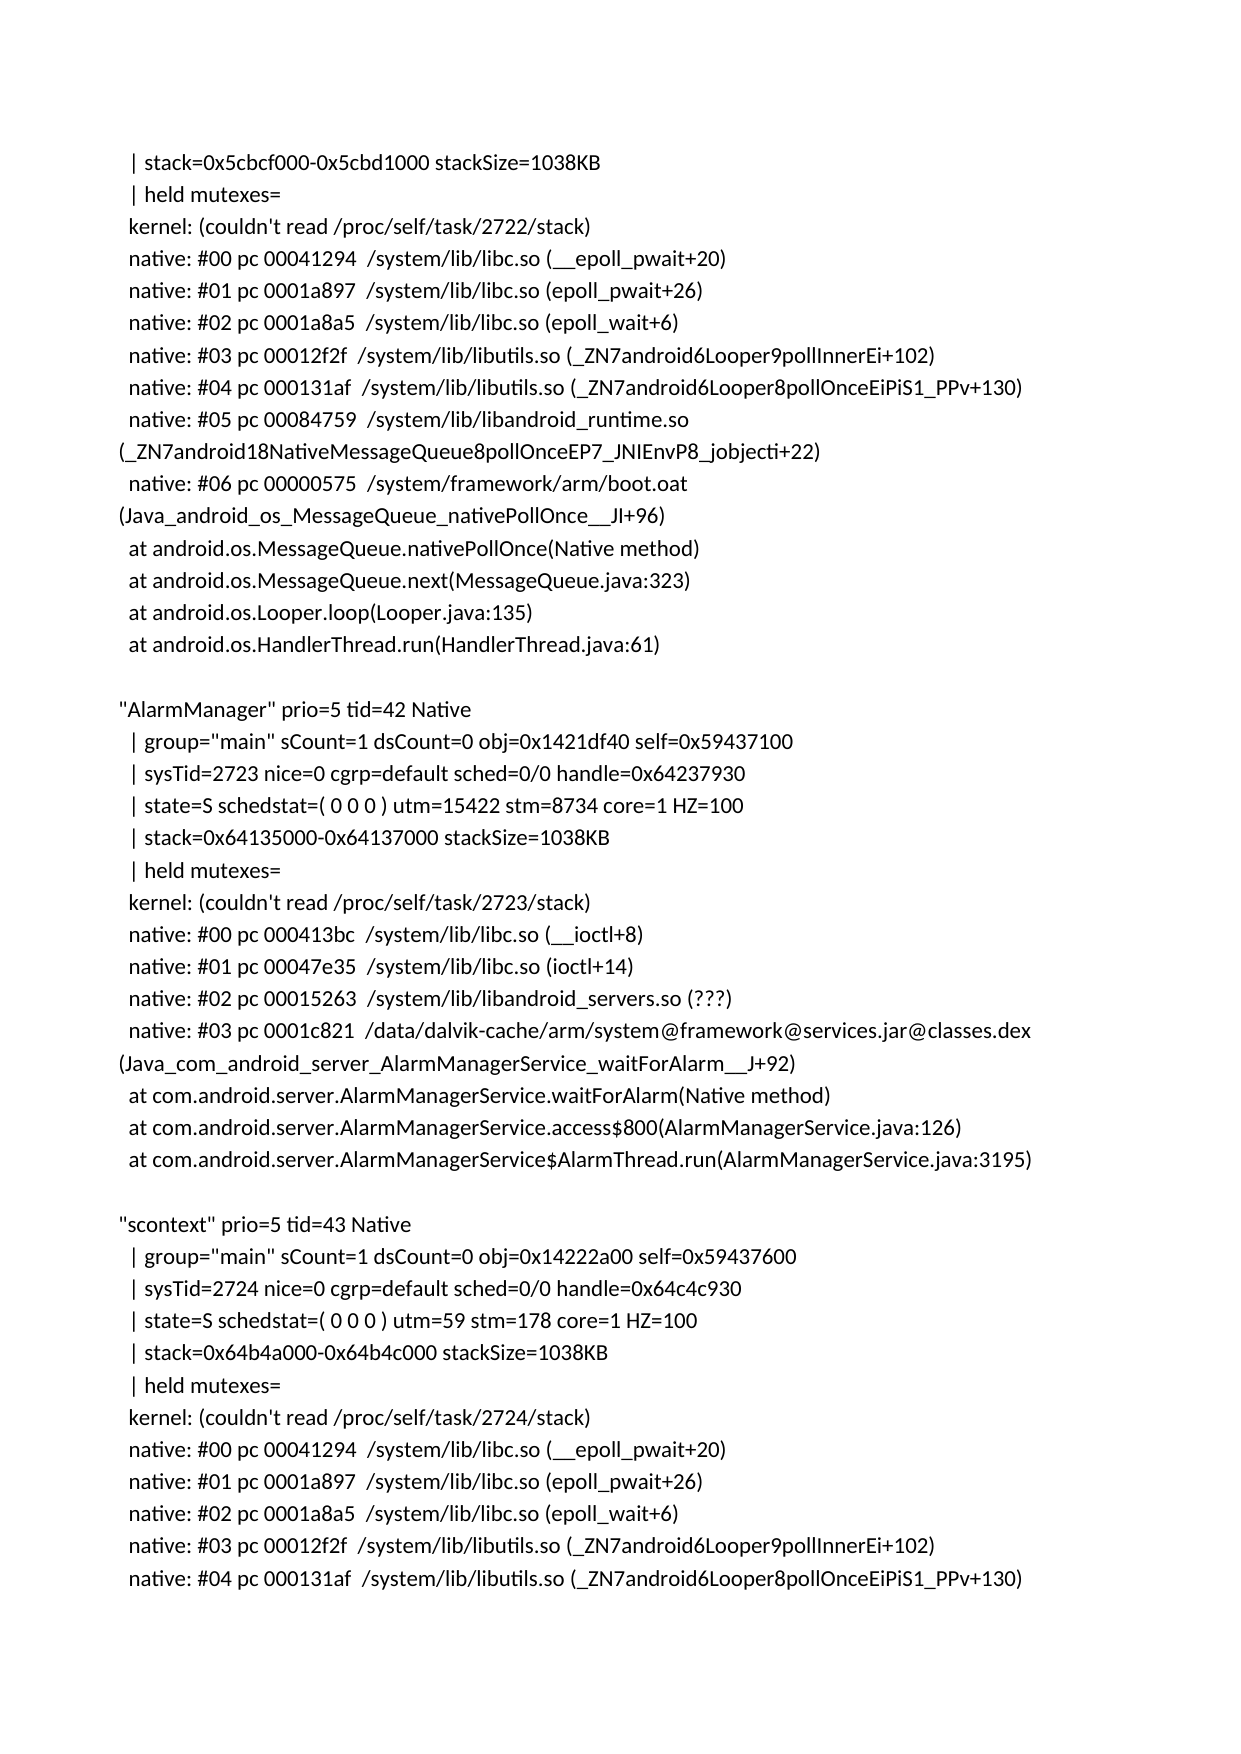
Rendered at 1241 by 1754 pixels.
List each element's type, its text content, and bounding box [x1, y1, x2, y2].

text native: #03 pc 00012f2f /system/lib/libutils.so (_ZN7android6Looper9pollInnerEi+102) [118, 341, 1122, 369]
text | sysTid=2723 nice=0 cgrp=default sched=0/0 handle=0x64237930 [118, 759, 1122, 787]
text native: #00 pc 000413bc /system/lib/libc.so (__ioctl+8) [118, 920, 1122, 948]
text native: #02 pc 0001a8a5 /system/lib/libc.so (epoll_wait+6) [118, 308, 1122, 337]
text native: #04 pc 000131af /system/lib/libutils.so (_ZN7android6Looper8pollOnceEiPiS1_PPv+130) [118, 1564, 1122, 1592]
text | held mutexes= [118, 856, 1122, 884]
text at android.os.MessageQueue.nativePollOnce(Native method) [118, 534, 1122, 562]
text native: #01 pc 0001a897 /system/lib/libc.so (epoll_pwait+26) [118, 276, 1122, 304]
text at com.android.server.AlarmManagerService.waitForAlarm(Native method) [118, 1081, 1122, 1109]
text | held mutexes= [118, 1371, 1122, 1399]
text at android.os.Looper.loop(Looper.java:135) [118, 598, 1122, 626]
text kernel: (couldn't read /proc/self/task/2724/stack) [118, 1403, 1122, 1431]
text | state=S schedstat=( 0 0 0 ) utm=59 stm=178 core=1 HZ=100 [118, 1306, 1122, 1334]
text | state=S schedstat=( 0 0 0 ) utm=15422 stm=8734 core=1 HZ=100 [118, 791, 1122, 819]
text at android.os.HandlerThread.run(HandlerThread.java:61) [118, 630, 1122, 658]
text kernel: (couldn't read /proc/self/task/2722/stack) [118, 212, 1122, 240]
text native: #06 pc 00000575 /system/framework/arm/boot.oat (Java_android_os_MessageQueue_nativePollOnce__JI+96) [118, 469, 1122, 530]
text at com.android.server.AlarmManagerService$AlarmThread.run(AlarmManagerService.java:3195) [118, 1145, 1122, 1173]
text | held mutexes= [118, 180, 1122, 208]
text kernel: (couldn't read /proc/self/task/2723/stack) [118, 888, 1122, 916]
text at com.android.server.AlarmManagerService.access$800(AlarmManagerService.java:126) [118, 1113, 1122, 1141]
text native: #01 pc 0001a897 /system/lib/libc.so (epoll_pwait+26) [118, 1467, 1122, 1495]
text | stack=0x5cbcf000-0x5cbd1000 stackSize=1038KB [118, 148, 1122, 176]
text native: #05 pc 00084759 /system/lib/libandroid_runtime.so (_ZN7android18NativeMessageQueue8pollOnceEP7_JNIEnvP8_jobjecti+22) [118, 405, 1122, 465]
text | group="main" sCount=1 dsCount=0 obj=0x1421df40 self=0x59437100 [118, 727, 1122, 755]
text | stack=0x64135000-0x64137000 stackSize=1038KB [118, 823, 1122, 852]
text "scontext" prio=5 tid=43 Native [118, 1210, 1122, 1238]
text | group="main" sCount=1 dsCount=0 obj=0x14222a00 self=0x59437600 [118, 1242, 1122, 1270]
text native: #04 pc 000131af /system/lib/libutils.so (_ZN7android6Looper8pollOnceEiPiS1_PPv+130) [118, 373, 1122, 401]
text native: #02 pc 0001a8a5 /system/lib/libc.so (epoll_wait+6) [118, 1499, 1122, 1527]
text at android.os.MessageQueue.next(MessageQueue.java:323) [118, 566, 1122, 594]
text "AlarmManager" prio=5 tid=42 Native [118, 695, 1122, 723]
text | sysTid=2724 nice=0 cgrp=default sched=0/0 handle=0x64c4c930 [118, 1274, 1122, 1302]
text | stack=0x64b4a000-0x64b4c000 stackSize=1038KB [118, 1338, 1122, 1367]
text native: #01 pc 00047e35 /system/lib/libc.so (ioctl+14) [118, 952, 1122, 980]
text native: #00 pc 00041294 /system/lib/libc.so (__epoll_pwait+20) [118, 1435, 1122, 1463]
text native: #02 pc 00015263 /system/lib/libandroid_servers.so (???) [118, 984, 1122, 1012]
text native: #03 pc 0001c821 /data/dalvik-cache/arm/system@framework@services.jar@classes.dex (Java_com_android_server_AlarmManagerService_waitForAlarm__J+92) [118, 1017, 1122, 1077]
text native: #00 pc 00041294 /system/lib/libc.so (__epoll_pwait+20) [118, 244, 1122, 272]
text native: #03 pc 00012f2f /system/lib/libutils.so (_ZN7android6Looper9pollInnerEi+102) [118, 1532, 1122, 1560]
